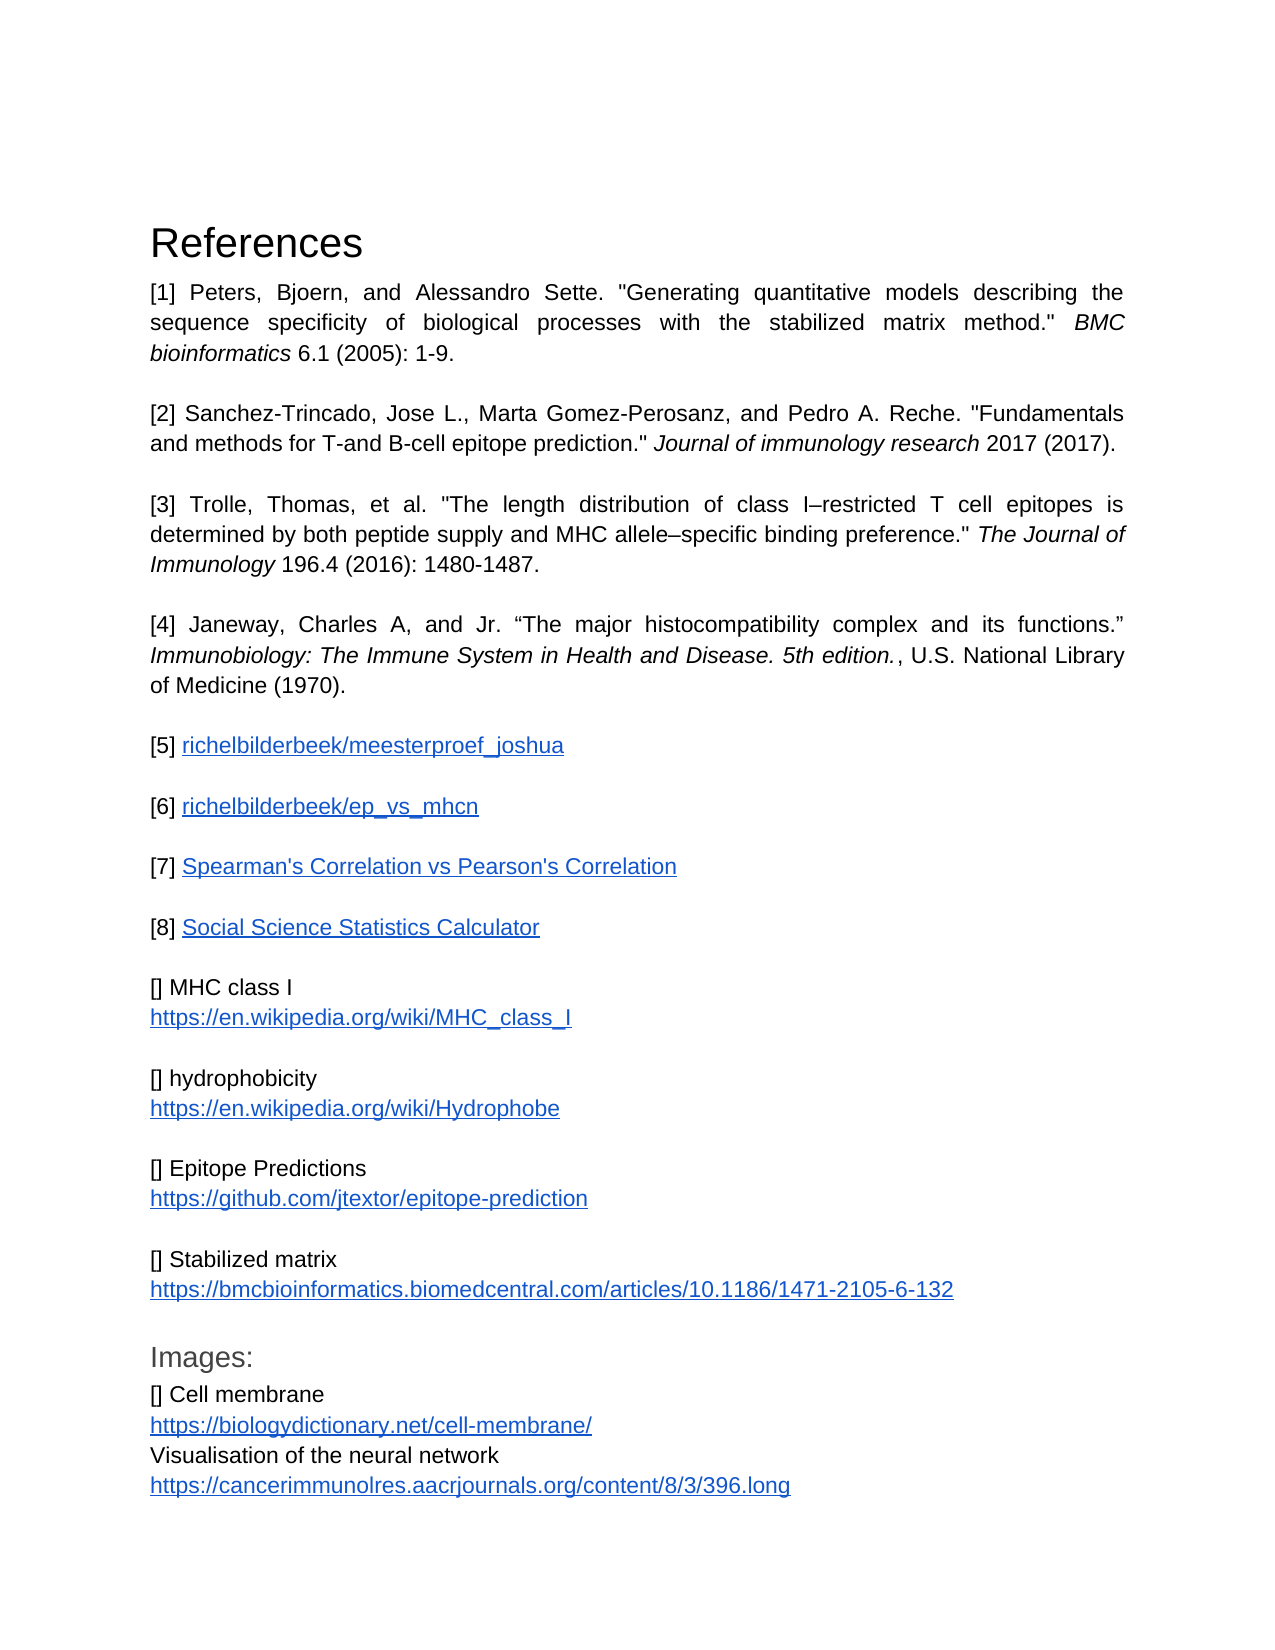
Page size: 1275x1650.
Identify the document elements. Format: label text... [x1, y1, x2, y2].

text [] Epitope Predictions [150, 1155, 1125, 1182]
text [7] Spearman's Correlation vs Pearson's Correlation [150, 853, 1125, 879]
subtitle Images: [150, 1339, 1125, 1373]
text [1] Peters, Bjoern, and Alessandro Sette. "Generating quantitative models describing the sequence specificity of biological processes with the stabilized matrix method." BMC bioinformatics 6.1 (2005): 1-9. [150, 279, 1125, 366]
text [2] Sanchez-Trincado, Jose L., Marta Gomez-Perosanz, and Pedro A. Reche. "Fundamentals and methods for T-and B-cell epitope prediction." Journal of immunology research 2017 (2017). [150, 400, 1125, 457]
text [3] Trolle, Thomas, et al. "The length distribution of class I–restricted T cell epitopes is determined by both peptide supply and MHC allele–specific binding preference." The Journal of Immunology 196.4 (2016): 1480-1487. [150, 491, 1125, 577]
text https://en.wikipedia.org/wiki/Hydrophobe [150, 1095, 1125, 1121]
text [] Cell membrane [150, 1381, 1125, 1408]
text [6] richelbilderbeek/ep_vs_mhcn [150, 793, 1125, 819]
text https://en.wikipedia.org/wiki/MHC_class_I [150, 1004, 1125, 1031]
text Visualisation of the neural network [150, 1442, 1125, 1468]
text [4] Janeway, Charles A, and Jr. “The major histocompatibility complex and its functions.” Immunobiology: The Immune System in Health and Disease. 5th edition., U.S. National Library of Medicine (1970). [150, 611, 1125, 698]
text https://bmcbioinformatics.biomedcentral.com/articles/10.1186/1471-2105-6-132 [150, 1276, 1125, 1302]
text [] hydrophobicity [150, 1064, 1125, 1091]
text [8] Social Science Statistics Calculator [150, 913, 1125, 940]
text [] MHC class I [150, 974, 1125, 1000]
subtitle References [150, 219, 1125, 267]
text https://github.com/jtextor/epitope-prediction [150, 1185, 1125, 1212]
text [5] richelbilderbeek/meesterproef_joshua [150, 732, 1125, 759]
text [] Stabilized matrix [150, 1246, 1125, 1272]
text https://biologydictionary.net/cell-membrane/ [150, 1412, 1125, 1438]
text https://cancerimmunolres.aacrjournals.org/content/8/3/396.long [150, 1472, 1125, 1498]
